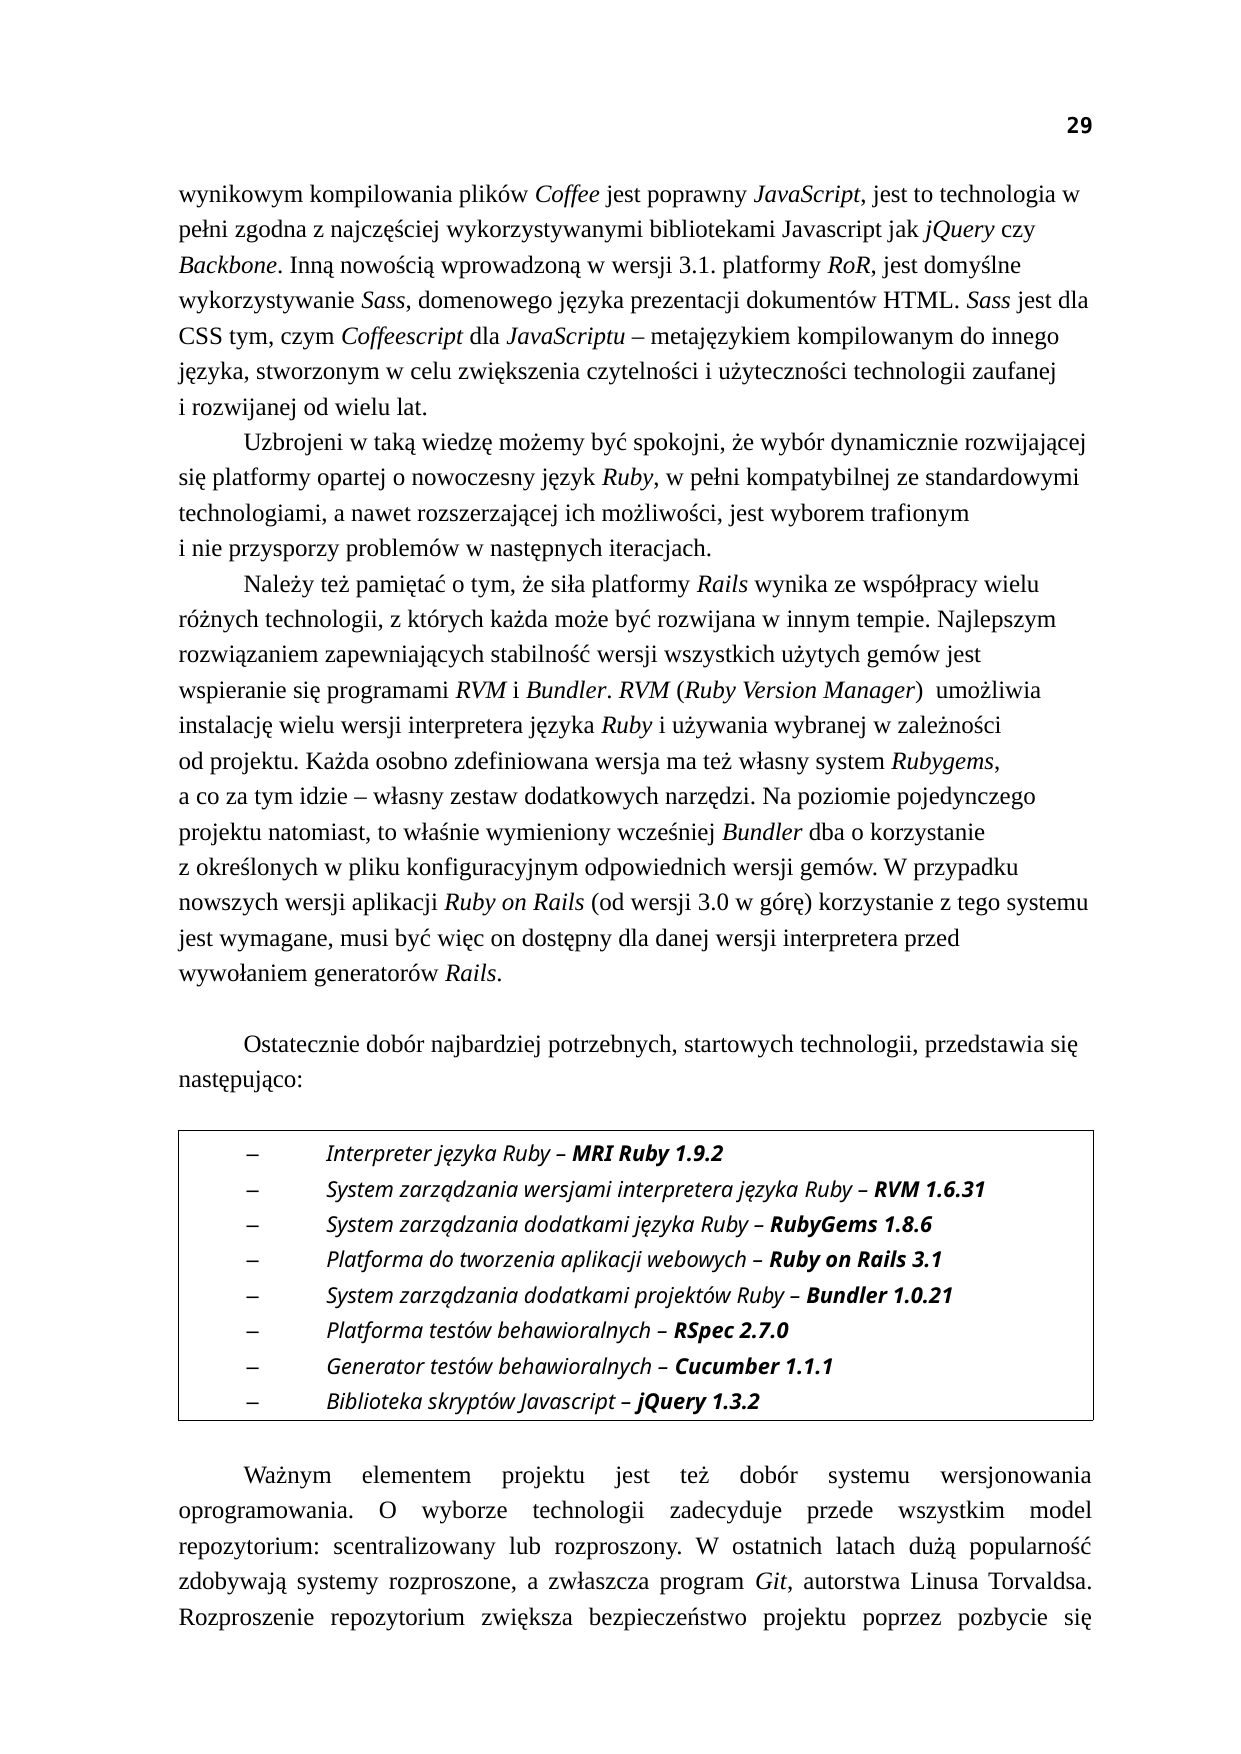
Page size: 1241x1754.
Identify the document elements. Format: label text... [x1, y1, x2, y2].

list Platforma testów behawioralnych – RSpec 2.7.0 [179, 1307, 1093, 1343]
text Uzbrojeni w taką wiedzę możemy być spokojni, że wybór dynamicznie rozwijającej się platformy opartej o nowoczesny język Ruby, w pełni kompatybilnej ze standardowymi technologiami, a nawet rozszerzającej ich możliwości, jest wyborem trafionym i nie przysporzy problemów w następnych iteracjach. [178, 422, 1093, 564]
list Platforma do tworzenia aplikacji webowych – Ruby on Rails 3.1 [179, 1237, 1093, 1272]
list System zarządzania dodatkami języka Ruby – RubyGems 1.8.6 [179, 1201, 1093, 1237]
list System zarządzania wersjami interpretera języka Ruby – RVM 1.6.31 [179, 1166, 1093, 1201]
text Należy też pamiętać o tym, że siła platformy Rails wynika ze współpracy wielu różnych technologii, z których każda może być rozwijana w innym tempie. Najlepszym rozwiązaniem zapewniających stabilność wersji wszystkich użytych gemów jest wspieranie się programami RVM i Bundler. RVM (Ruby Version Manager) umożliwia instalację wielu wersji interpretera języka Ruby i używania wybranej w zależności od projektu. Każda osobno zdefiniowana wersja ma też własny system Rubygems, a co za tym idzie – własny zestaw dodatkowych narzędzi. Na poziomie pojedynczego projektu natomiast, to właśnie wymieniony wcześniej Bundler dba o korzystanie z określonych w pliku konfiguracyjnym odpowiednich wersji gemów. W przypadku nowszych wersji aplikacji Ruby on Rails (od wersji 3.0 w górę) korzystanie z tego systemu jest wymagane, musi być więc on dostępny dla danej wersji interpretera przed wywołaniem generatorów Rails. [178, 564, 1093, 989]
list Interpreter języka Ruby – MRI Ruby 1.9.2 [179, 1131, 1093, 1166]
list Generator testów behawioralnych – Cucumber 1.1.1 [179, 1343, 1093, 1378]
list Biblioteka skryptów Javascript – jQuery 1.3.2 [179, 1378, 1093, 1420]
text wynikowym kompilowania plików Coffee jest poprawny JavaScript, jest to technologia w pełni zgodna z najczęściej wykorzystywanymi bibliotekami Javascript jak jQuery czy Backbone. Inną nowością wprowadzoną w wersji 3.1. platformy RoR, jest domyślne wykorzystywanie Sass, domenowego języka prezentacji dokumentów HTML. Sass jest dla CSS tym, czym Coffeescript dla JavaScriptu – metajęzykiem kompilowanym do innego języka, stworzonym w celu zwiększenia czytelności i użyteczności technologii zaufanej i rozwijanej od wielu lat. [178, 174, 1093, 422]
text Ostatecznie dobór najbardziej potrzebnych, startowych technologii, przedstawia się następująco: [178, 1024, 1093, 1095]
text Ważnym elementem projektu jest też dobór systemu wersjonowania oprogramowania. O wyborze technologii zadecyduje przede wszystkim model repozytorium: scentralizowany lub rozproszony. W ostatnich latach dużą popularność zdobywają systemy rozproszone, a zwłaszcza program Git, autorstwa Linusa Torvaldsa. Rozproszenie repozytorium zwiększa bezpieczeństwo projektu poprzez pozbycie się [178, 1455, 1093, 1632]
list System zarządzania dodatkami projektów Ruby – Bundler 1.0.21 [179, 1272, 1093, 1307]
